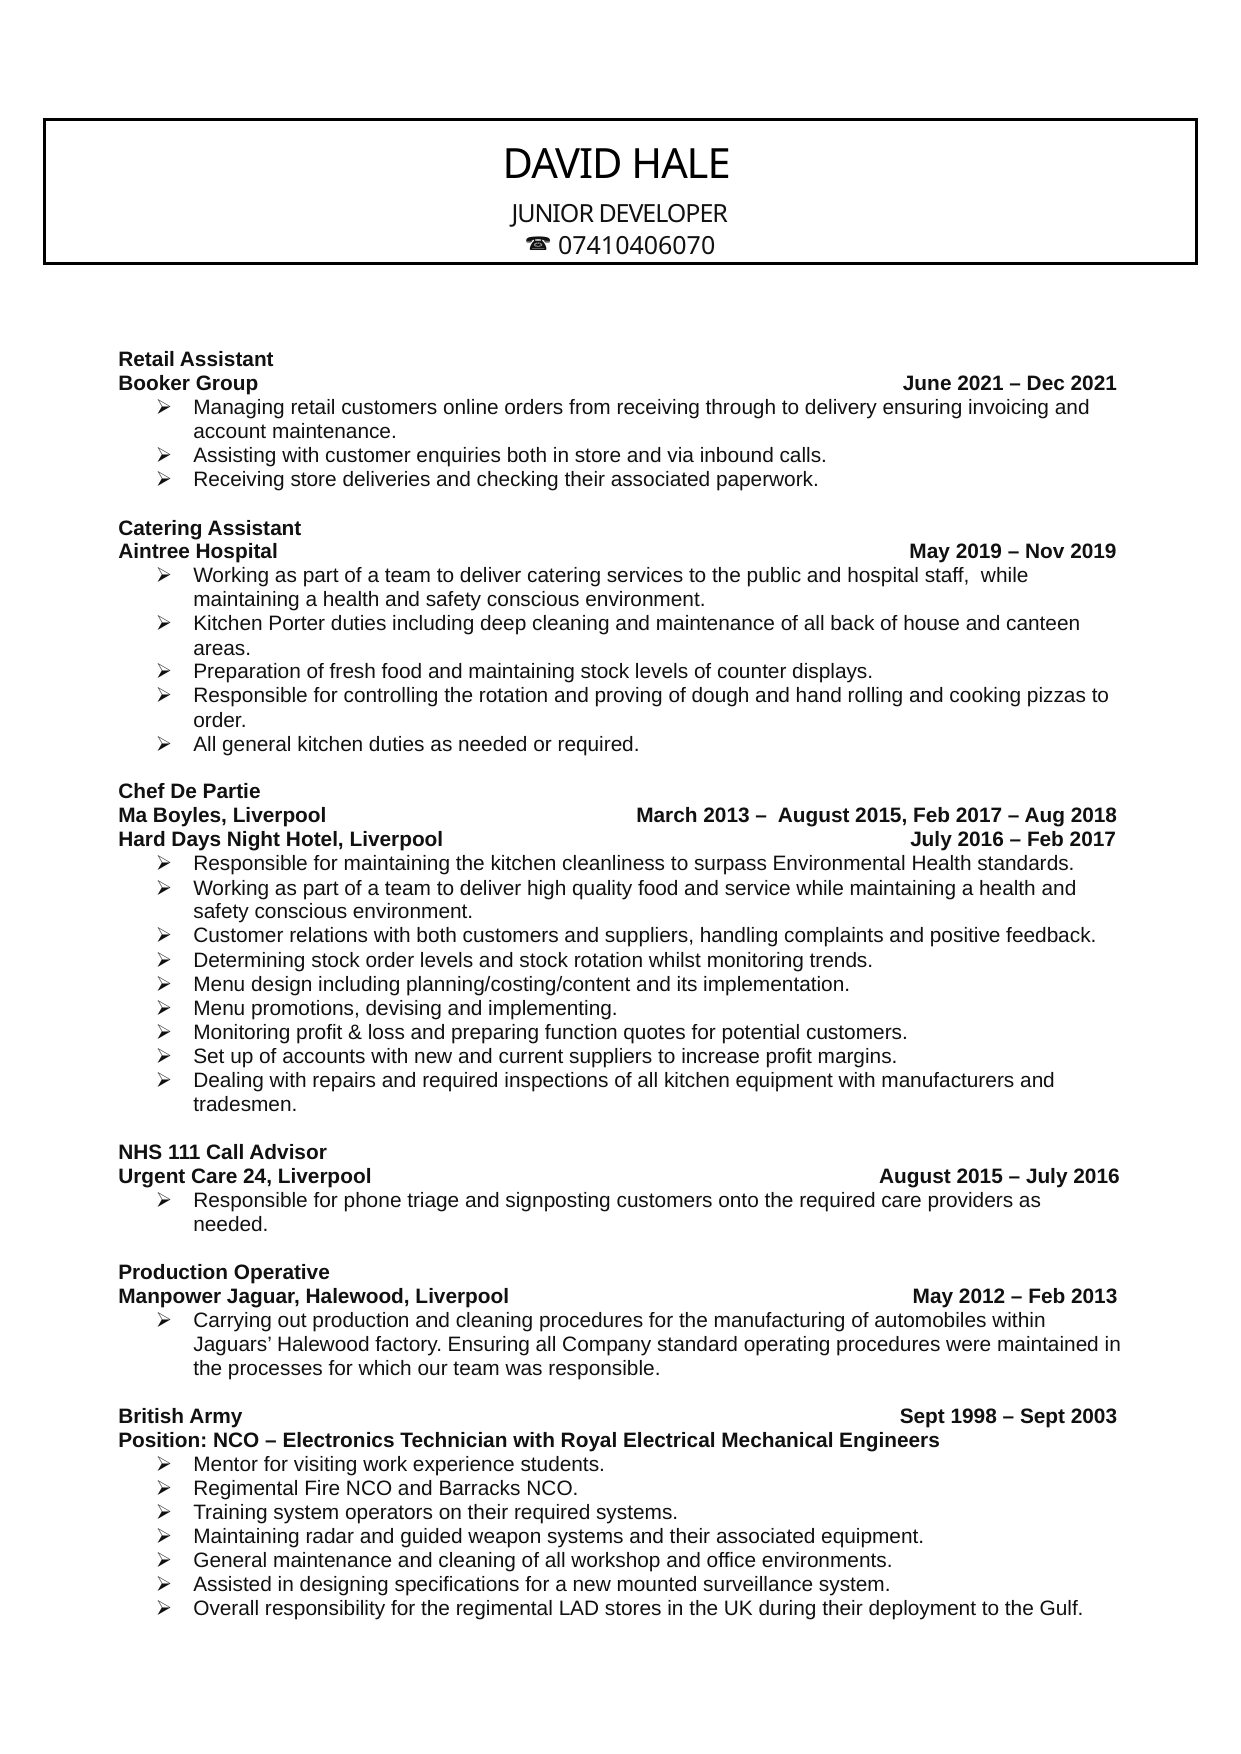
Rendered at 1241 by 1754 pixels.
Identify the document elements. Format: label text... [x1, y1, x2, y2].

table_header [449, 300, 1201, 347]
list General maintenance and cleaning of all workshop and office environments. [156, 1548, 1122, 1572]
text British Army Sept 1998 – Sept 2003 [118, 1403, 1122, 1427]
list Training system operators on their required systems. [156, 1499, 1122, 1523]
text Booker Group June 2021 – Dec 2021 [118, 371, 1122, 395]
text NHS 111 Call Advisor [118, 1140, 1122, 1164]
list Set up of accounts with new and current suppliers to increase profit margins. [156, 1044, 1122, 1068]
text Aintree Hospital May 2019 – Nov 2019 [118, 539, 1122, 563]
text Production Operative [118, 1259, 1122, 1283]
list Preparation of fresh food and maintaining stock levels of counter displays. [156, 659, 1122, 683]
text Hard Days Night Hotel, Liverpool July 2016 – Feb 2017 [118, 827, 1122, 851]
text Retail Assistant [118, 347, 1122, 371]
list Responsible for phone triage and signposting customers onto the required care providers as needed. [156, 1188, 1122, 1236]
list Kitchen Porter duties including deep cleaning and maintenance of all back of house and canteen areas. [156, 611, 1122, 659]
list Mentor for visiting work experience students. [156, 1451, 1122, 1475]
list Responsible for maintaining the kitchen cleanliness to surpass Environmental Health standards. [156, 851, 1122, 875]
list Monitoring profit & loss and preparing function quotes for potential customers. [156, 1019, 1122, 1044]
list Menu design including planning/costing/content and its implementation. [156, 971, 1122, 996]
list Carrying out production and cleaning procedures for the manufacturing of automobiles within Jaguars’ Halewood factory. Ensuring all Company standard operating procedures were maintained in the processes for which our team was responsible. [156, 1307, 1122, 1379]
text Chef De Partie [118, 779, 1122, 803]
list All general kitchen duties as needed or required. [156, 731, 1122, 755]
list Receiving store deliveries and checking their associated paperwork. [156, 467, 1122, 491]
list Customer relations with both customers and suppliers, handling complaints and positive feedback. [156, 923, 1122, 947]
list Maintaining radar and guided weapon systems and their associated equipment. [156, 1523, 1122, 1548]
list Menu promotions, devising and implementing. [156, 996, 1122, 1019]
list Working as part of a team to deliver catering services to the public and hospital staff, while maintaining a health and safety conscious environment. [156, 563, 1122, 611]
list Overall responsibility for the regimental LAD stores in the UK during their deployment to the Gulf. [156, 1596, 1122, 1620]
text Catering Assistant [118, 515, 1122, 539]
text Manpower Jaguar, Halewood, Liverpool May 2012 – Feb 2013 [118, 1283, 1122, 1307]
list Managing retail customers online orders from receiving through to delivery ensuring invoicing and account maintenance. [156, 395, 1122, 443]
text Urgent Care 24, Liverpool August 2015 – July 2016 [118, 1164, 1122, 1188]
list Regimental Fire NCO and Barracks NCO. [156, 1475, 1122, 1499]
list Dealing with repairs and required inspections of all kitchen equipment with manufacturers and tradesmen. [156, 1068, 1122, 1116]
list Responsible for controlling the rotation and proving of dough and hand rolling and cooking pizzas to order. [156, 683, 1122, 731]
text Ma Boyles, Liverpool March 2013 – August 2015, Feb 2017 – Aug 2018 [118, 803, 1122, 827]
table_header [52, 300, 449, 347]
text Position: NCO – Electronics Technician with Royal Electrical Mechanical Engineers [118, 1427, 1122, 1451]
list Assisted in designing specifications for a new mounted surveillance system. [156, 1572, 1122, 1596]
list Assisting with customer enquiries both in store and via inbound calls. [156, 443, 1122, 467]
list Working as part of a team to deliver high quality food and service while maintaining a health and safety conscious environment. [156, 875, 1122, 923]
list Determining stock order levels and stock rotation whilst monitoring trends. [156, 947, 1122, 971]
